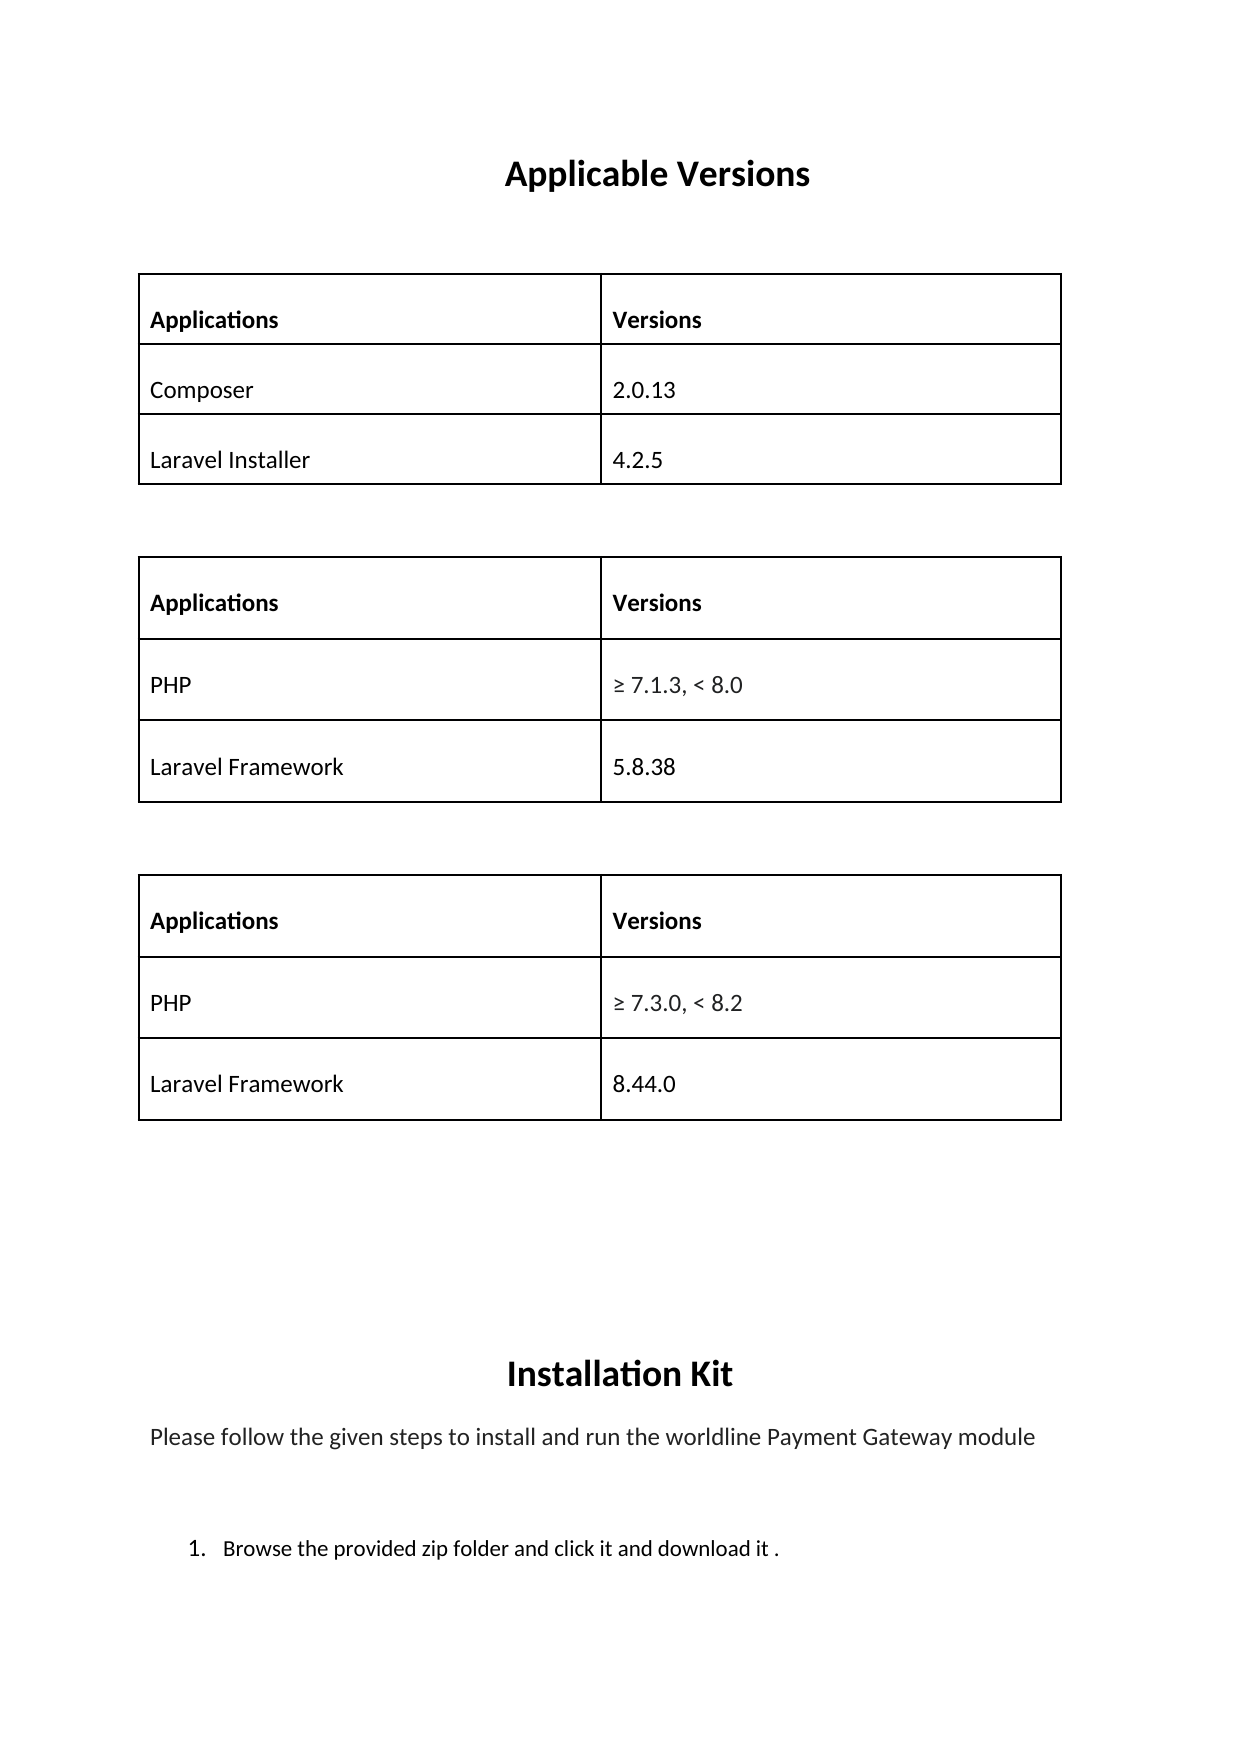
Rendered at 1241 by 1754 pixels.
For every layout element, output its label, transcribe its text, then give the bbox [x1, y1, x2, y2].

table_cell PHP [140, 958, 600, 1037]
table_cell 4.2.5 [602, 415, 1060, 483]
table_header Applications [140, 876, 600, 956]
table_cell Composer [140, 345, 600, 413]
text Installation Kit [150, 1350, 1090, 1396]
table_cell Laravel Installer [140, 415, 600, 483]
table_header Applications [140, 558, 600, 638]
table_cell PHP [140, 640, 600, 719]
table_cell ≥ 7.3.0, < 8.2 [602, 958, 1060, 1037]
table_cell ≥ 7.1.3, < 8.0 [602, 640, 1060, 719]
text Please follow the given steps to install and run the worldline Payment Gateway module [150, 1421, 1090, 1451]
table_header Versions [602, 275, 1060, 343]
table_cell 2.0.13 [602, 345, 1060, 413]
table_cell Laravel Framework [140, 1039, 600, 1119]
table_header Applications [140, 275, 600, 343]
table_cell 8.44.0 [602, 1039, 1060, 1119]
text 1. Browse the provided zip folder and click it and download it . [187, 1532, 1090, 1562]
table_header Versions [602, 558, 1060, 638]
table_cell 5.8.38 [602, 721, 1060, 801]
table_header Versions [602, 876, 1060, 956]
table_cell Laravel Framework [140, 721, 600, 801]
text Applicable Versions [225, 150, 1090, 196]
